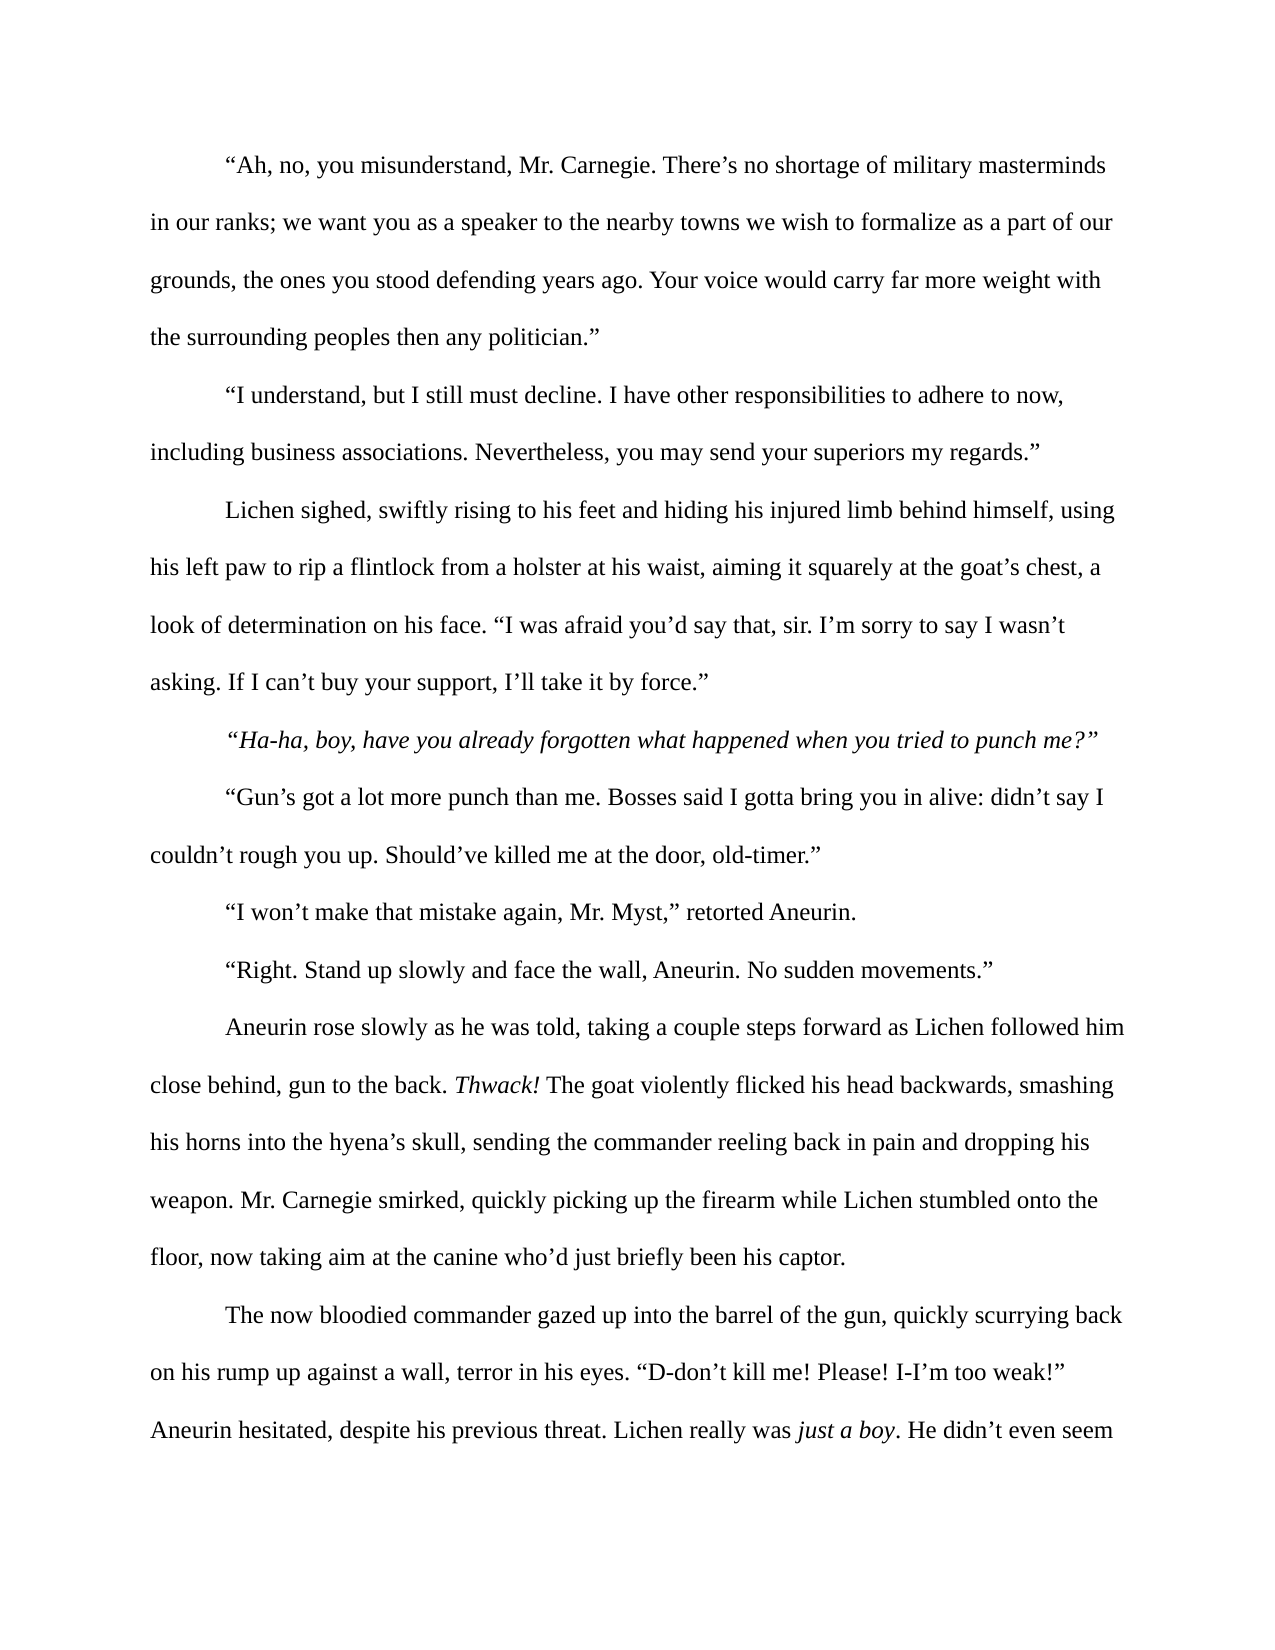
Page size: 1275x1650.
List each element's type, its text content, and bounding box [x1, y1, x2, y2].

text “I won’t make that mistake again, Mr. Myst,” retorted Aneurin. [150, 897, 1125, 926]
text “Gun’s got a lot more punch than me. Bosses said I gotta bring you in alive: didn’t say I couldn’t rough you up. Should’ve killed me at the door, old-timer.” [150, 782, 1125, 869]
text Lichen sighed, swiftly rising to his feet and hiding his injured limb behind himself, using his left paw to rip a flintlock from a holster at his waist, aiming it squarely at the goat’s chest, a look of determination on his face. “I was afraid you’d say that, sir. I’m sorry to say I wasn’t asking. If I can’t buy your support, I’ll take it by force.” [150, 495, 1125, 696]
text “Ha-ha, boy, have you already forgotten what happened when you tried to punch me?” [150, 725, 1125, 754]
text The now bloodied commander gazed up into the barrel of the gun, quickly scurrying back on his rump up against a wall, terror in his eyes. “D-don’t kill me! Please! I-I’m too weak!” Aneurin hesitated, despite his previous threat. Lichen really was just a boy. He didn’t even seem [150, 1300, 1125, 1444]
text “I understand, but I still must decline. I have other responsibilities to adhere to now, including business associations. Nevertheless, you may send your superiors my regards.” [150, 380, 1125, 466]
text Aneurin rose slowly as he was told, taking a couple steps forward as Lichen followed him close behind, gun to the back. Thwack! The goat violently flicked his head backwards, smashing his horns into the hyena’s skull, sending the commander reeling back in pain and dropping his weapon. Mr. Carnegie smirked, quickly picking up the firearm while Lichen stumbled onto the floor, now taking aim at the canine who’d just briefly been his captor. [150, 1012, 1125, 1271]
text “Right. Stand up slowly and face the wall, Aneurin. No sudden movements.” [150, 955, 1125, 984]
text “Ah, no, you misunderstand, Mr. Carnegie. There’s no shortage of military masterminds in our ranks; we want you as a speaker to the nearby towns we wish to formalize as a part of our grounds, the ones you stood defending years ago. Your voice would carry far more weight with the surrounding peoples then any politician.” [150, 150, 1125, 351]
